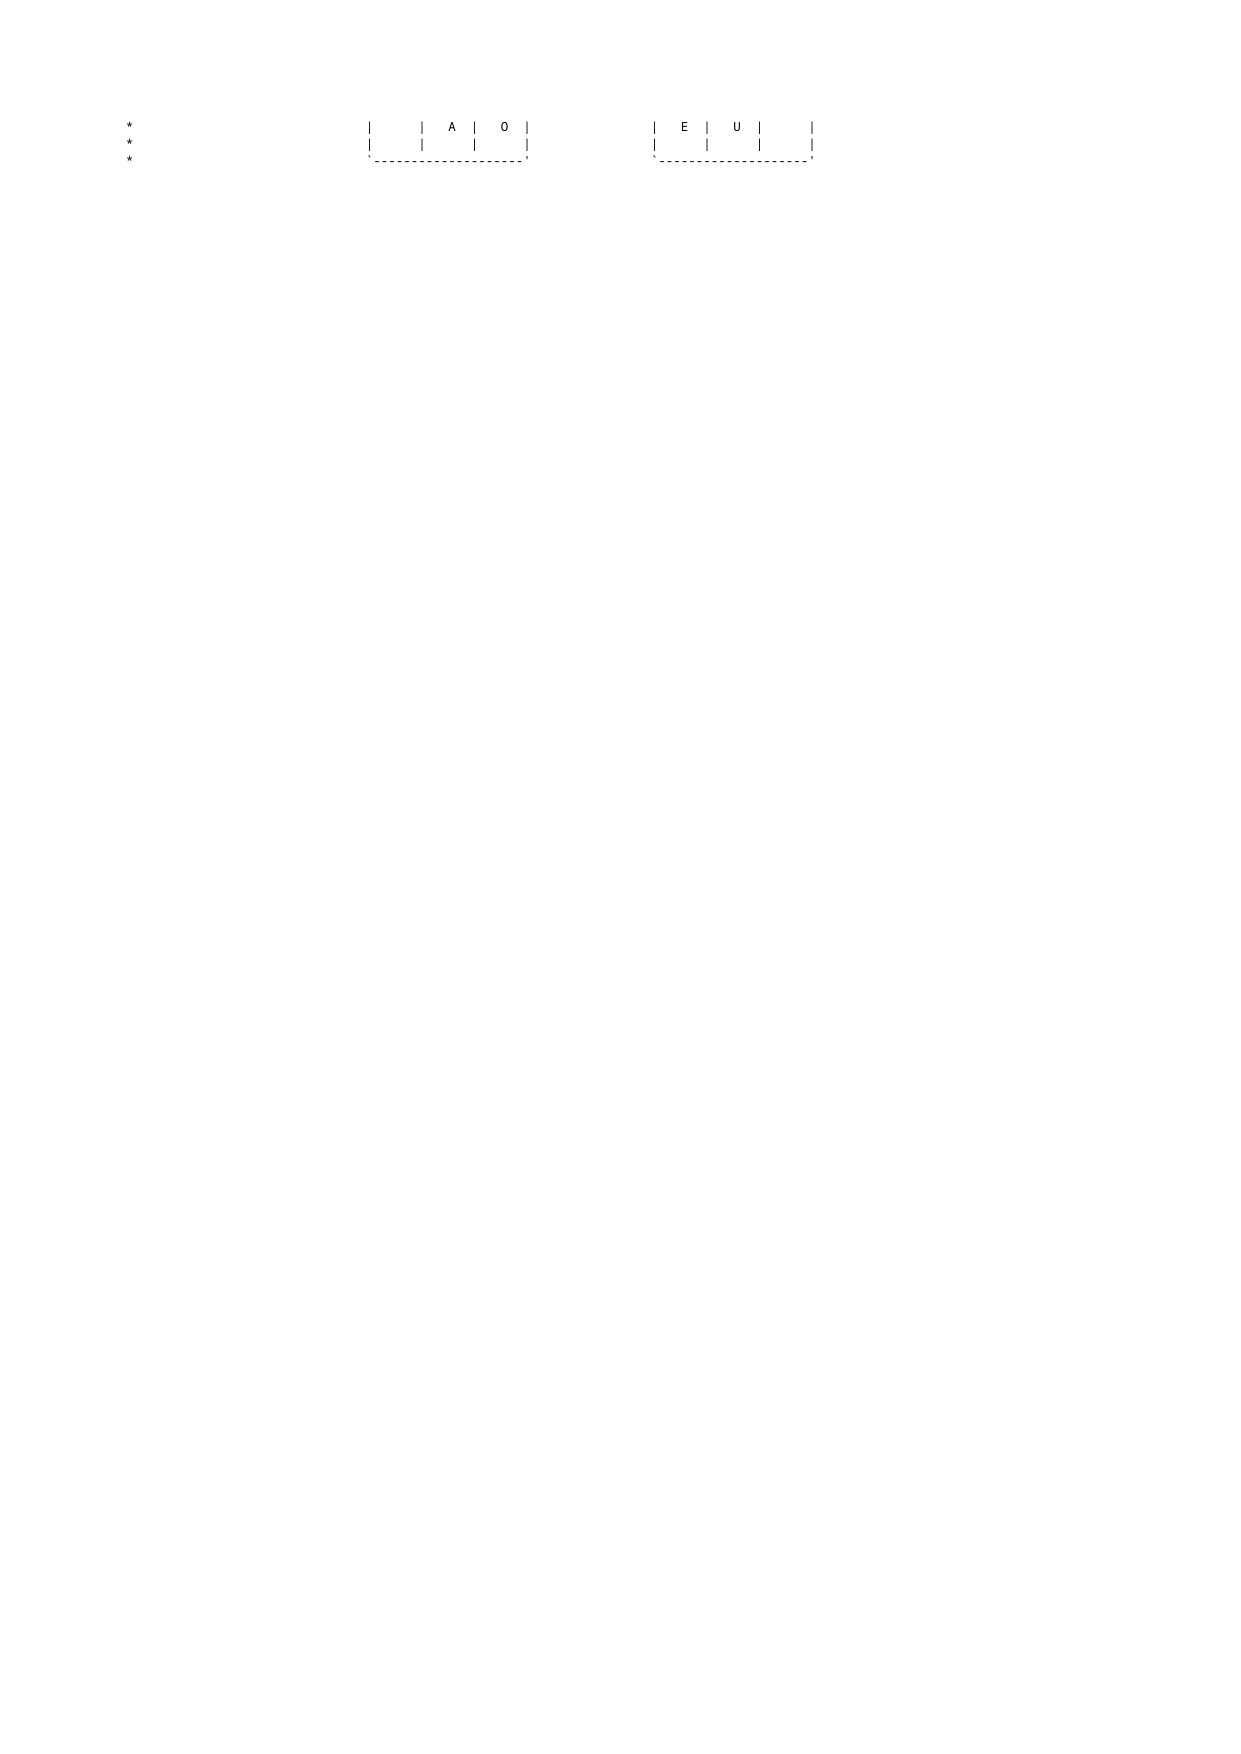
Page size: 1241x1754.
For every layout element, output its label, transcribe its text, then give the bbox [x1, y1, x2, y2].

text * | | A | O | | E | U | | [118, 118, 1122, 135]
text * | | | | | | | | [118, 135, 1122, 152]
text * `--------------------' `--------------------' [118, 152, 1122, 169]
